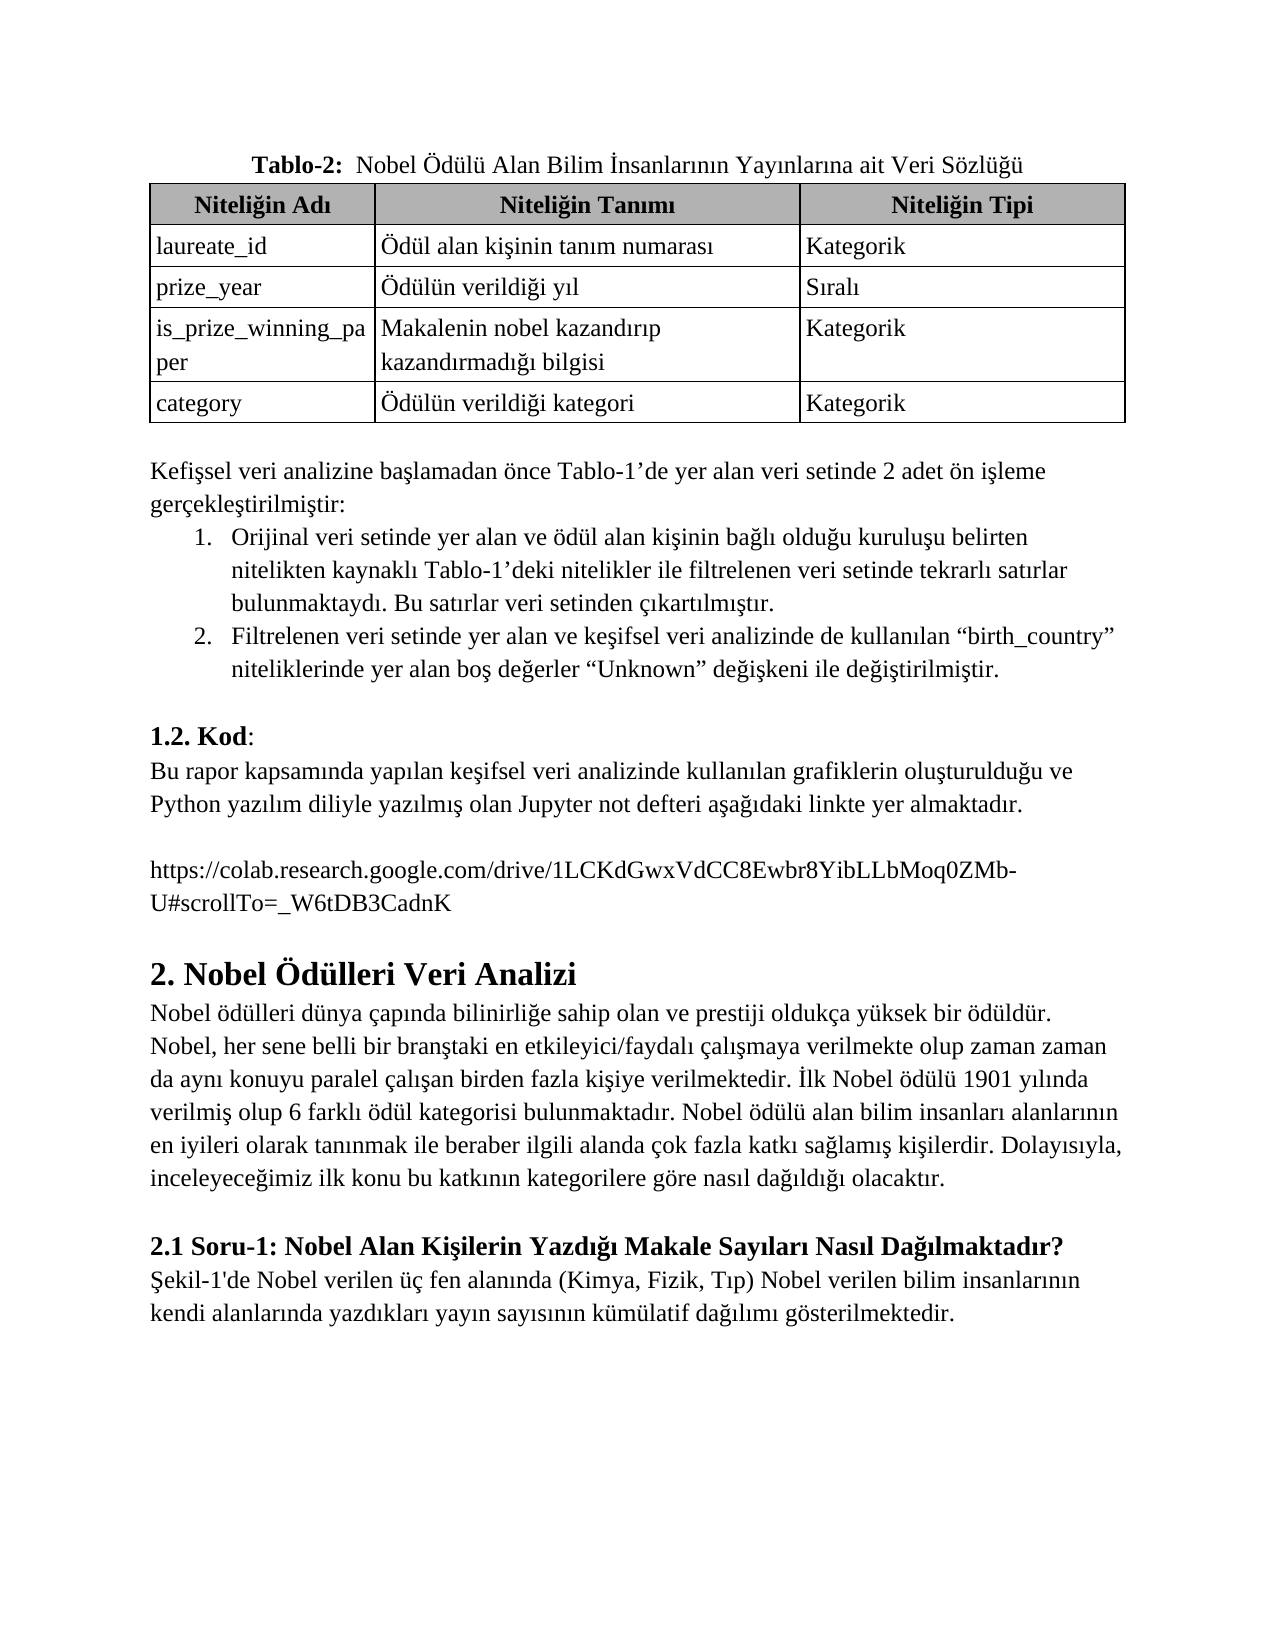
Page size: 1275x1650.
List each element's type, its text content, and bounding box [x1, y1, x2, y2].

table_cell Ödülün verildiği yıl [376, 267, 799, 307]
text Nobel ödülleri dünya çapında bilinirliğe sahip olan ve prestiji oldukça yüksek bir ödüldür. Nobel, her sene belli bir branştaki en etkileyici/faydalı çalışmaya verilmekte olup zaman zaman da aynı konuyu paralel çalışan birden fazla kişiye verilmektedir. İlk Nobel ödülü 1901 yılında verilmiş olup 6 farklı ödül kategorisi bulunmaktadır. Nobel ödülü alan bilim insanları alanlarının en iyileri olarak tanınmak ile beraber ilgili alanda çok fazla katkı sağlamış kişilerdir. Dolayısıyla, inceleyeceğimiz ilk konu bu katkının kategorilere göre nasıl dağıldığı olacaktır. [150, 998, 1125, 1192]
table_cell is_prize_winning_paper [151, 308, 374, 381]
table_cell laureate_id [151, 225, 374, 266]
text Şekil-1'de Nobel verilen üç fen alanında (Kimya, Fizik, Tıp) Nobel verilen bilim insanlarının kendi alanlarında yazdıkları yayın sayısının kümülatif dağılımı gösterilmektedir. [150, 1265, 1125, 1327]
list Filtrelenen veri setinde yer alan ve keşifsel veri analizinde de kullanılan “birth_country” niteliklerinde yer alan boş değerler “Unknown” değişkeni ile değiştirilmiştir. [194, 621, 1125, 683]
list Orijinal veri setinde yer alan ve ödül alan kişinin bağlı olduğu kuruluşu belirten nitelikten kaynaklı Tablo-1’deki nitelikler ile filtrelenen veri setinde tekrarlı satırlar bulunmaktaydı. Bu satırlar veri setinden çıkartılmıştır. [194, 522, 1125, 617]
table_cell Kategorik [801, 308, 1124, 381]
text https://colab.research.google.com/drive/1LCKdGwxVdCC8Ewbr8YibLLbMoq0ZMb-U#scrollTo=_W6tDB3CadnK [150, 855, 1125, 917]
table_cell category [151, 382, 374, 422]
table_cell Kategorik [801, 225, 1124, 266]
text Bu rapor kapsamında yapılan keşifsel veri analizinde kullanılan grafiklerin oluşturulduğu ve Python yazılım diliyle yazılmış olan Jupyter not defteri aşağıdaki linkte yer almaktadır. [150, 756, 1125, 818]
text Kefişsel veri analizine başlamadan önce Tablo-1’de yer alan veri setinde 2 adet ön işleme gerçekleştirilmiştir: [150, 456, 1125, 518]
table_cell Makalenin nobel kazandırıp kazandırmadığı bilgisi [376, 308, 799, 381]
table_cell Ödülün verildiği kategori [376, 382, 799, 422]
text 2. Nobel Ödülleri Veri Analizi [150, 954, 1125, 993]
table_header Niteliğin Tanımı [376, 184, 799, 224]
table_cell Sıralı [801, 267, 1124, 307]
text 1.2. Kod: [150, 721, 1125, 752]
table_header Niteliğin Adı [151, 184, 374, 224]
table_cell Kategorik [801, 382, 1124, 422]
table_header Niteliğin Tipi [801, 184, 1124, 224]
text Tablo-2: Nobel Ödülü Alan Bilim İnsanlarının Yayınlarına ait Veri Sözlüğü [150, 150, 1125, 179]
table_cell Ödül alan kişinin tanım numarası [376, 225, 799, 266]
text 2.1 Soru-1: Nobel Alan Kişilerin Yazdığı Makale Sayıları Nasıl Dağılmaktadır? [150, 1229, 1125, 1261]
table_cell prize_year [151, 267, 374, 307]
